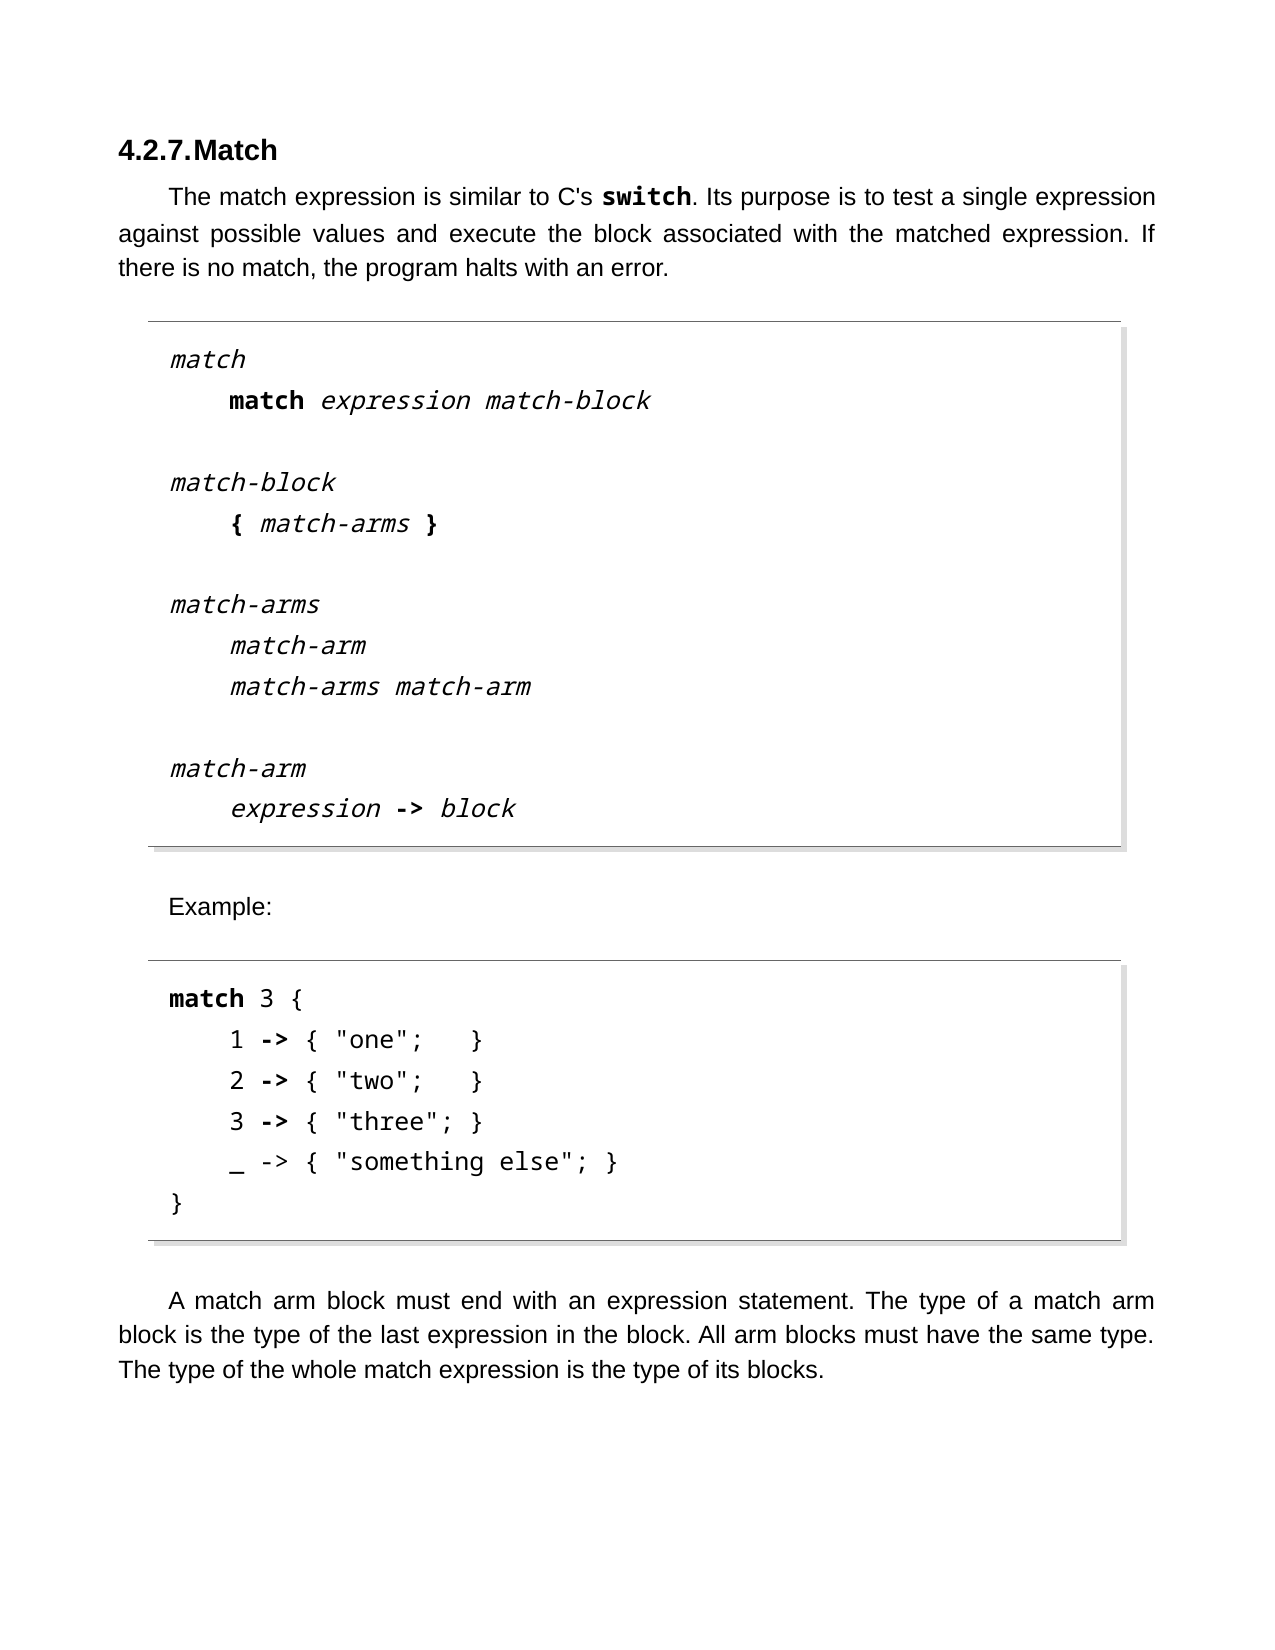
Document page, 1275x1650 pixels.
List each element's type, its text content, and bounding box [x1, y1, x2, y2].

text } [148, 1164, 1121, 1240]
text match 3 { [148, 961, 1121, 1000]
text 3 -> { "three"; } [148, 1082, 1121, 1123]
text 1 -> { "one"; } [148, 1000, 1121, 1041]
text match-arm [148, 729, 1121, 770]
text The match expression is similar to C's switch. Its purpose is to test a single expression against possible values and execute the block associated with the matched expression. If there is no match, the program halts with an error. [118, 179, 1157, 282]
text match-arms [148, 566, 1121, 607]
text match [148, 322, 1121, 362]
text match-arm [148, 607, 1121, 647]
text match-block [148, 443, 1121, 484]
text A match arm block must end with an expression statement. The type of a match arm block is the type of the last expression in the block. All arm blocks must have the same type. The type of the whole match expression is the type of its blocks. [118, 1286, 1157, 1384]
text 2 -> { "two"; } [148, 1041, 1121, 1082]
text match-arms match-arm [148, 647, 1121, 703]
text expression -> block [148, 770, 1121, 846]
subtitle Match [118, 133, 1157, 166]
text _ -> { "something else"; } [148, 1123, 1121, 1164]
text match expression match-block [148, 362, 1121, 417]
text Example: [118, 892, 1157, 921]
text { match-arms } [148, 484, 1121, 539]
